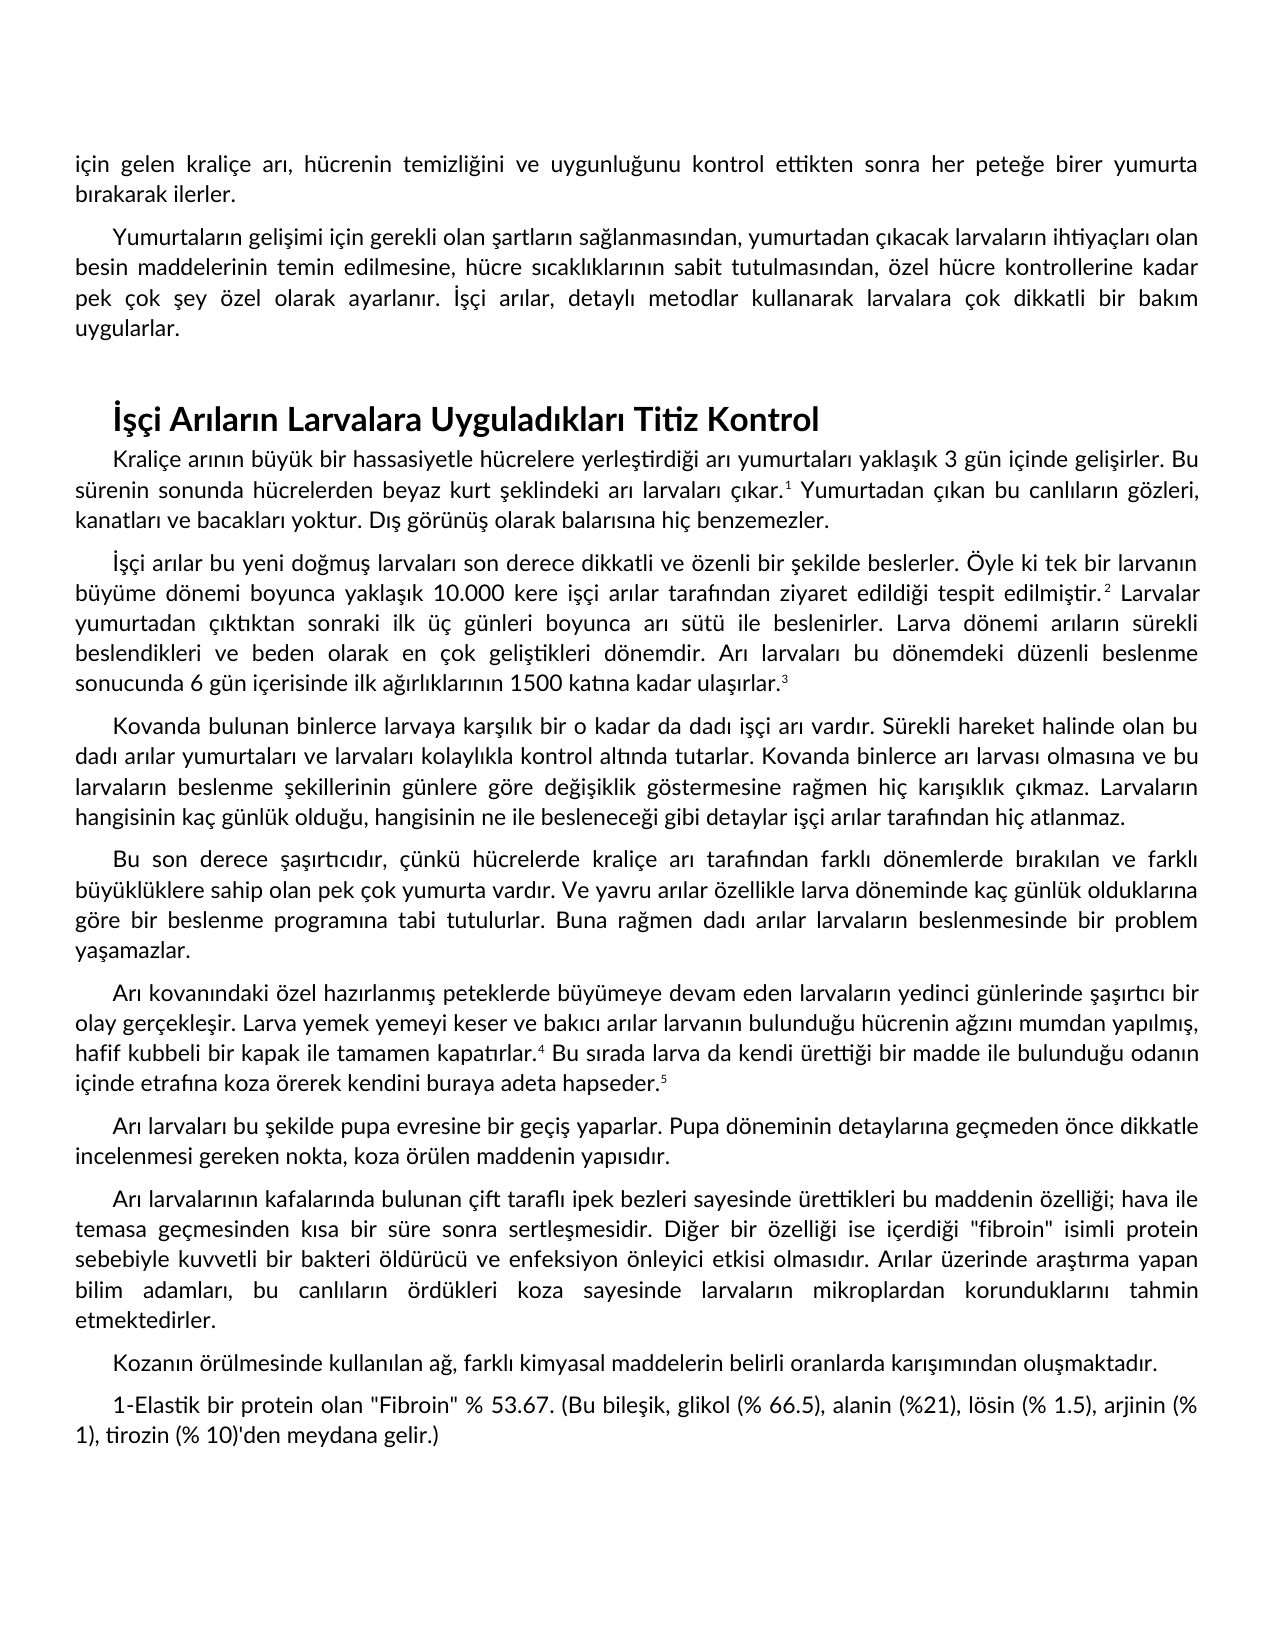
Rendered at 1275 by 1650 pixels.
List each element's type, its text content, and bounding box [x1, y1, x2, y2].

text İşçi arılar bu yeni doğmuş larvaları son derece dikkatli ve özenli bir şekilde beslerler. Öyle ki tek bir larvanın büyüme dönemi boyunca yaklaşık 10.000 kere işçi arılar tarafından ziyaret edildiği tespit edilmiştir.2 Larvalar yumurtadan çıktıktan sonraki ilk üç günleri boyunca arı sütü ile beslenirler. Larva dönemi arıların sürekli beslendikleri ve beden olarak en çok geliştikleri dönemdir. Arı larvaları bu dönemdeki düzenli beslenme sonucunda 6 gün içerisinde ilk ağırlıklarının 1500 katına kadar ulaşırlar.3 [75, 548, 1200, 697]
subtitle İşçi Arıların Larvalara Uyguladıkları Titiz Kontrol [112, 399, 1200, 439]
text Kraliçe arının büyük bir hassasiyetle hücrelere yerleştirdiği arı yumurtaları yaklaşık 3 gün içinde gelişirler. Bu sürenin sonunda hücrelerden beyaz kurt şeklindeki arı larvaları çıkar.1 Yumurtadan çıkan bu canlıların gözleri, kanatları ve bacakları yoktur. Dış görünüş olarak balarısına hiç benzemezler. [75, 445, 1200, 533]
text Yumurtaların gelişimi için gerekli olan şartların sağlanmasından, yumurtadan çıkacak larvaların ihtiyaçları olan besin maddelerinin temin edilmesine, hücre sıcaklıklarının sabit tutulmasından, özel hücre kontrollerine kadar pek çok şey özel olarak ayarlanır. İşçi arılar, detaylı metodlar kullanarak larvalara çok dikkatli bir bakım uygularlar. [75, 223, 1200, 341]
text için gelen kraliçe arı, hücrenin temizliğini ve uygunluğunu kontrol ettikten sonra her peteğe birer yumurta bırakarak ilerler. [75, 150, 1200, 208]
text Arı larvaları bu şekilde pupa evresine bir geçiş yaparlar. Pupa döneminin detaylarına geçmeden önce dikkatle incelenmesi gereken nokta, koza örülen maddenin yapısıdır. [75, 1112, 1200, 1169]
text Arı larvalarının kafalarında bulunan çift taraflı ipek bezleri sayesinde ürettikleri bu maddenin özelliği; hava ile temasa geçmesinden kısa bir süre sonra sertleşmesidir. Diğer bir özelliği ise içerdiği "fibroin" isimli protein sebebiyle kuvvetli bir bakteri öldürücü ve enfeksiyon önleyici etkisi olmasıdır. Arılar üzerinde araştırma yapan bilim adamları, bu canlıların ördükleri koza sayesinde larvaların mikroplardan korunduklarını tahmin etmektedirler. [75, 1185, 1200, 1333]
text Kozanın örülmesinde kullanılan ağ, farklı kimyasal maddelerin belirli oranlarda karışımından oluşmaktadır. [75, 1348, 1200, 1376]
text Bu son derece şaşırtıcıdır, çünkü hücrelerde kraliçe arı tarafından farklı dönemlerde bırakılan ve farklı büyüklüklere sahip olan pek çok yumurta vardır. Ve yavru arılar özellikle larva döneminde kaç günlük olduklarına göre bir beslenme programına tabi tutulurlar. Buna rağmen dadı arılar larvaların beslenmesinde bir problem yaşamazlar. [75, 845, 1200, 963]
text 1-Elastik bir protein olan "Fibroin" % 53.67. (Bu bileşik, glikol (% 66.5), alanin (%21), lösin (% 1.5), arjinin (% 1), tirozin (% 10)'den meydana gelir.) [75, 1391, 1200, 1449]
text Kovanda bulunan binlerce larvaya karşılık bir o kadar da dadı işçi arı vardır. Sürekli hareket halinde olan bu dadı arılar yumurtaları ve larvaları kolaylıkla kontrol altında tutarlar. Kovanda binlerce arı larvası olmasına ve bu larvaların beslenme şekillerinin günlere göre değişiklik göstermesine rağmen hiç karışıklık çıkmaz. Larvaların hangisinin kaç günlük olduğu, hangisinin ne ile besleneceği gibi detaylar işçi arılar tarafından hiç atlanmaz. [75, 712, 1200, 830]
text Arı kovanındaki özel hazırlanmış peteklerde büyümeye devam eden larvaların yedinci günlerinde şaşırtıcı bir olay gerçekleşir. Larva yemek yemeyi keser ve bakıcı arılar larvanın bulunduğu hücrenin ağzını mumdan yapılmış, hafif kubbeli bir kapak ile tamamen kapatırlar.4 Bu sırada larva da kendi ürettiği bir madde ile bulunduğu odanın içinde etrafına koza örerek kendini buraya adeta hapseder.5 [75, 978, 1200, 1097]
